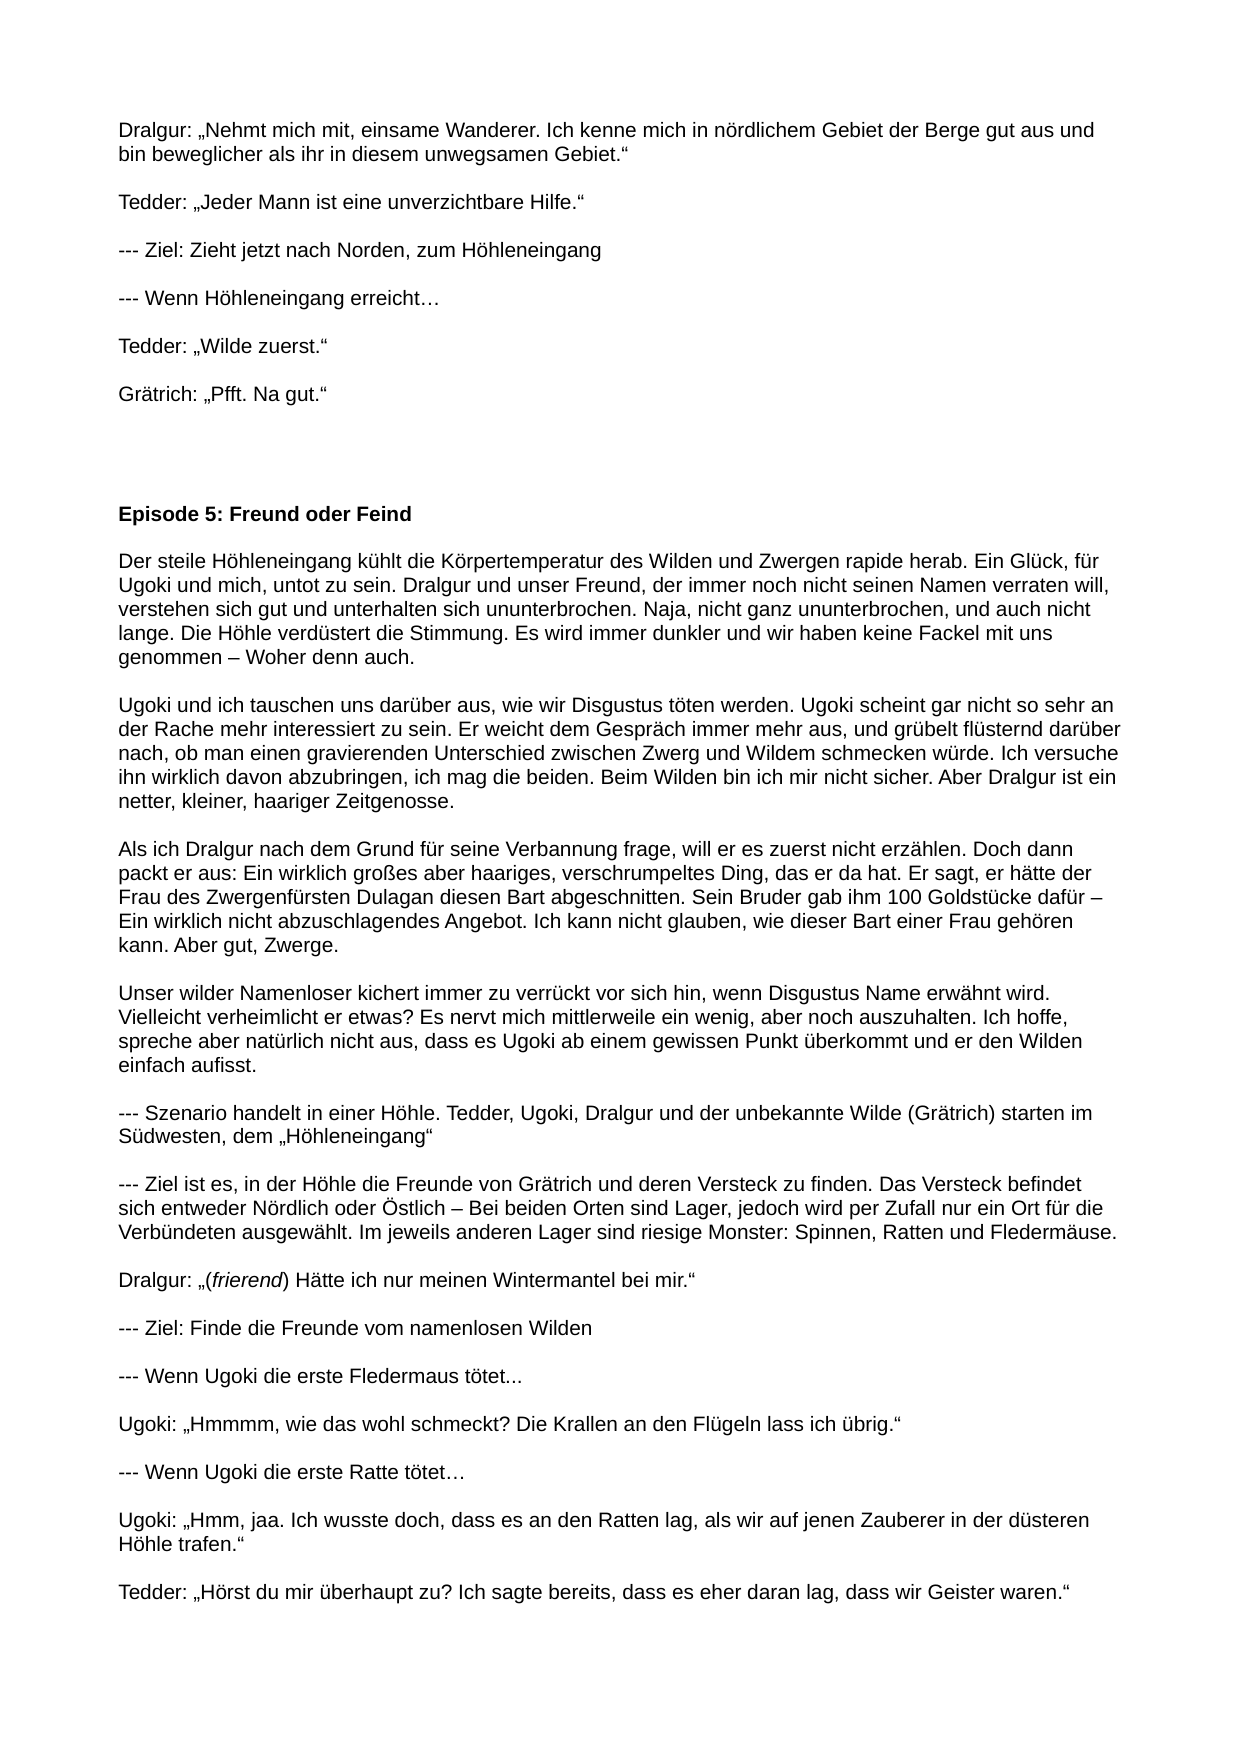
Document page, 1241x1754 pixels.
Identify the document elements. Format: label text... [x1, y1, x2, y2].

text Tedder: „Wilde zuerst.“ [118, 334, 1122, 358]
text --- Wenn Ugoki die erste Fledermaus tötet... [118, 1364, 1122, 1388]
text --- Wenn Ugoki die erste Ratte tötet… [118, 1460, 1122, 1484]
text Grätrich: „Pfft. Na gut.“ [118, 382, 1122, 406]
text Ugoki und ich tauschen uns darüber aus, wie wir Disgustus töten werden. Ugoki scheint gar nicht so sehr an der Rache mehr interessiert zu sein. Er weicht dem Gespräch immer mehr aus, und grübelt flüsternd darüber nach, ob man einen gravierenden Unterschied zwischen Zwerg und Wildem schmecken würde. Ich versuche ihn wirklich davon abzubringen, ich mag die beiden. Beim Wilden bin ich mir nicht sicher. Aber Dralgur ist ein netter, kleiner, haariger Zeitgenosse. [118, 693, 1122, 813]
text Unser wilder Namenloser kichert immer zu verrückt vor sich hin, wenn Disgustus Name erwähnt wird. Vielleicht verheimlicht er etwas? Es nervt mich mittlerweile ein wenig, aber noch auszuhalten. Ich hoffe, spreche aber natürlich nicht aus, dass es Ugoki ab einem gewissen Punkt überkommt und er den Wilden einfach aufisst. [118, 981, 1122, 1076]
text Als ich Dralgur nach dem Grund für seine Verbannung frage, will er es zuerst nicht erzählen. Doch dann packt er aus: Ein wirklich großes aber haariges, verschrumpeltes Ding, das er da hat. Er sagt, er hätte der Frau des Zwergenfürsten Dulagan diesen Bart abgeschnitten. Sein Bruder gab ihm 100 Goldstücke dafür – Ein wirklich nicht abzuschlagendes Angebot. Ich kann nicht glauben, wie dieser Bart einer Frau gehören kann. Aber gut, Zwerge. [118, 837, 1122, 957]
text --- Ziel ist es, in der Höhle die Freunde von Grätrich und deren Versteck zu finden. Das Versteck befindet sich entweder Nördlich oder Östlich – Bei beiden Orten sind Lager, jedoch wird per Zufall nur ein Ort für die Verbündeten ausgewählt. Im jeweils anderen Lager sind riesige Monster: Spinnen, Ratten und Fledermäuse. [118, 1172, 1122, 1244]
text --- Szenario handelt in einer Höhle. Tedder, Ugoki, Dralgur und der unbekannte Wilde (Grätrich) starten im Südwesten, dem „Höhleneingang“ [118, 1100, 1122, 1148]
text --- Ziel: Zieht jetzt nach Norden, zum Höhleneingang [118, 238, 1122, 262]
text --- Ziel: Finde die Freunde vom namenlosen Wilden [118, 1316, 1122, 1340]
text Der steile Höhleneingang kühlt die Körpertemperatur des Wilden und Zwergen rapide herab. Ein Glück, für Ugoki und mich, untot zu sein. Dralgur und unser Freund, der immer noch nicht seinen Namen verraten will, verstehen sich gut und unterhalten sich ununterbrochen. Naja, nicht ganz ununterbrochen, und auch nicht lange. Die Höhle verdüstert die Stimmung. Es wird immer dunkler und wir haben keine Fackel mit uns genommen – Woher denn auch. [118, 549, 1122, 669]
text Dralgur: „Nehmt mich mit, einsame Wanderer. Ich kenne mich in nördlichem Gebiet der Berge gut aus und bin beweglicher als ihr in diesem unwegsamen Gebiet.“ [118, 118, 1122, 166]
text Dralgur: „(frierend) Hätte ich nur meinen Wintermantel bei mir.“ [118, 1268, 1122, 1292]
text Ugoki: „Hmmmm, wie das wohl schmeckt? Die Krallen an den Flügeln lass ich übrig.“ [118, 1412, 1122, 1436]
text Tedder: „Jeder Mann ist eine unverzichtbare Hilfe.“ [118, 190, 1122, 214]
text Tedder: „Hörst du mir überhaupt zu? Ich sagte bereits, dass es eher daran lag, dass wir Geister waren.“ [118, 1579, 1122, 1603]
text --- Wenn Höhleneingang erreicht… [118, 286, 1122, 310]
text Ugoki: „Hmm, jaa. Ich wusste doch, dass es an den Ratten lag, als wir auf jenen Zauberer in der düsteren Höhle trafen.“ [118, 1508, 1122, 1556]
text Episode 5: Freund oder Feind [118, 501, 1122, 525]
